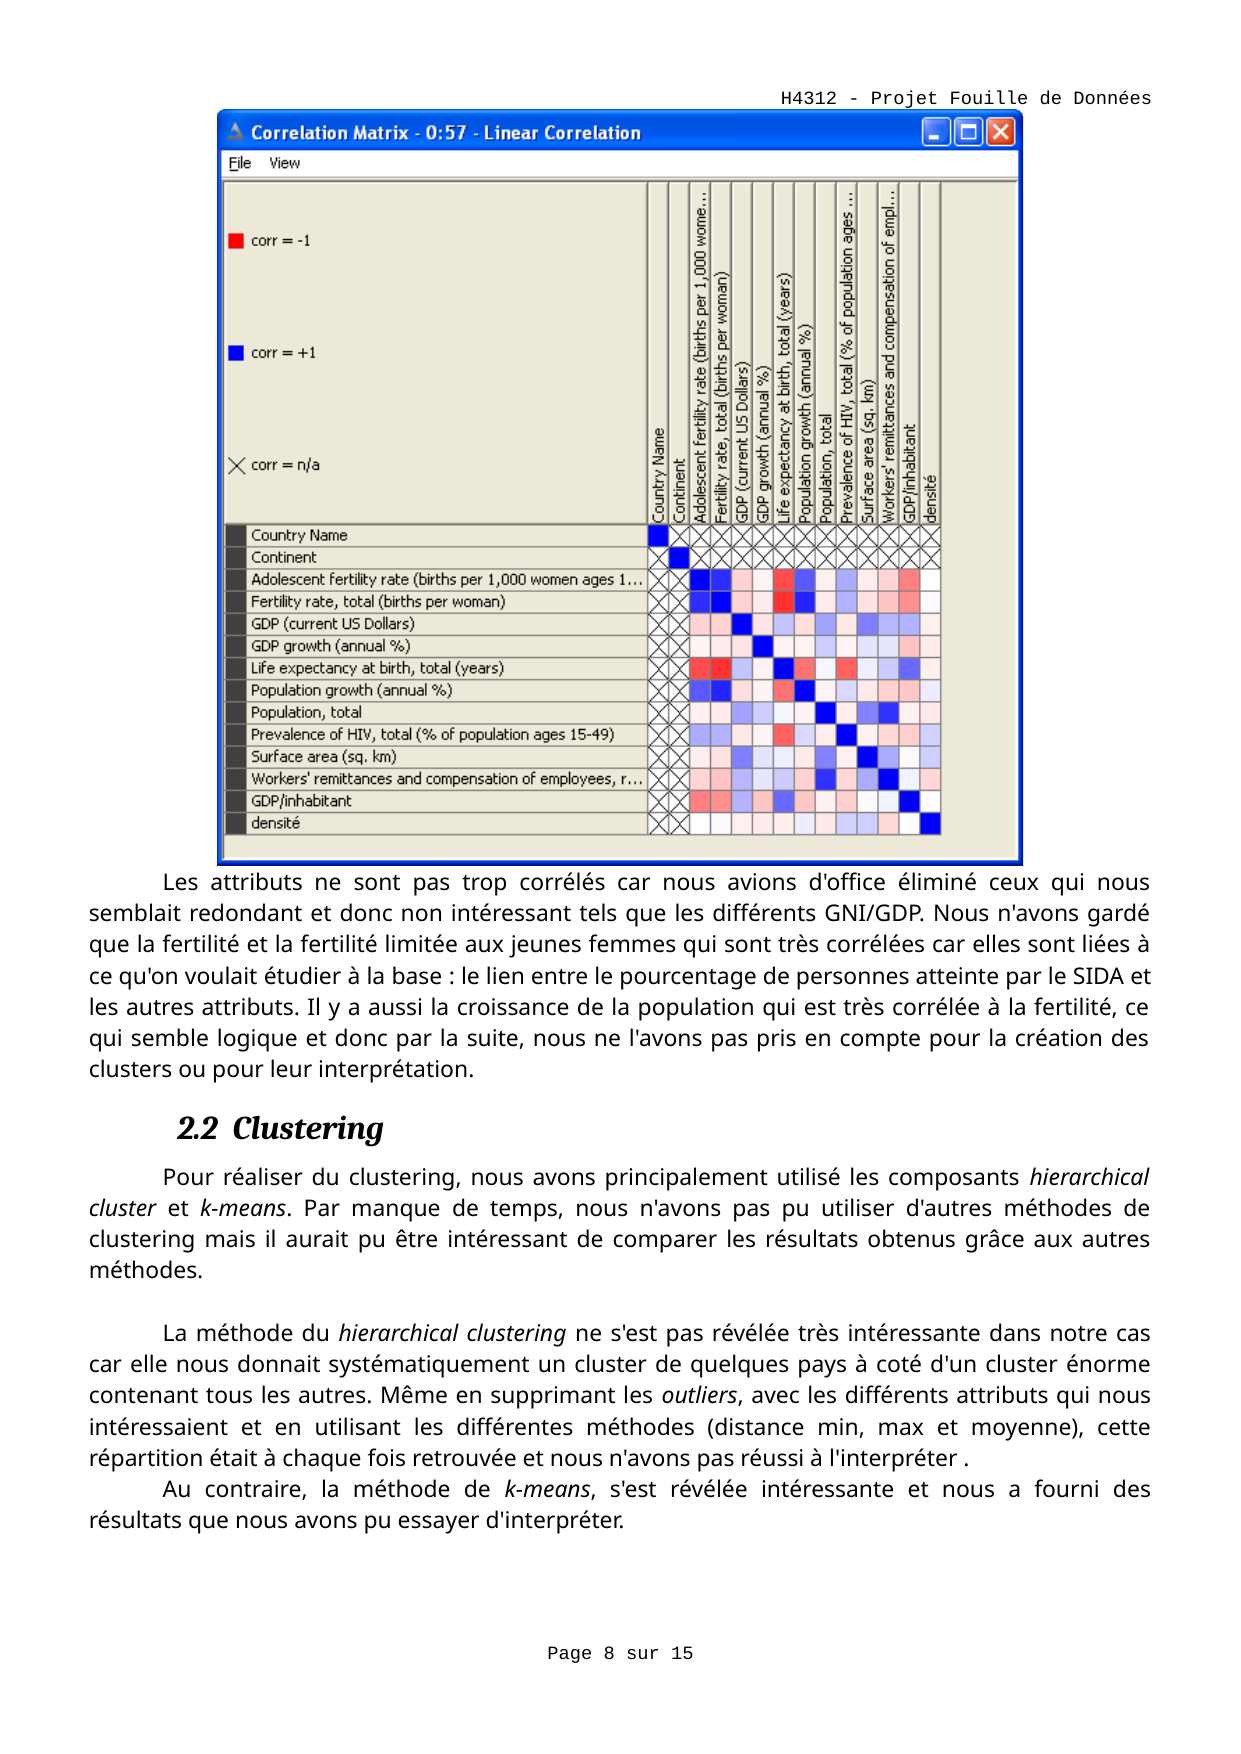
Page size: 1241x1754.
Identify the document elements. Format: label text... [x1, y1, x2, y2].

text La méthode du hierarchical clustering ne s'est pas révélée très intéressante dans notre cas car elle nous donnait systématiquement un cluster de quelques pays à coté d'un cluster énorme contenant tous les autres. Même en supprimant les outliers, avec les différents attributs qui nous intéressaient et en utilisant les différentes méthodes (distance min, max et moyenne), cette répartition était à chaque fois retrouvée et nous n'avons pas réussi à l'interpréter . [88, 1317, 1152, 1473]
text Pour réaliser du clustering, nous avons principalement utilisé les composants hierarchical cluster et k-means. Par manque de temps, nous n'avons pas pu utiliser d'autres méthodes de clustering mais il aurait pu être intéressant de comparer les résultats obtenus grâce aux autres méthodes. [88, 1160, 1152, 1285]
subtitle Clustering [177, 1109, 1134, 1148]
text Au contraire, la méthode de k-means, s'est révélée intéressante et nous a fourni des résultats que nous avons pu essayer d'interpréter. [88, 1473, 1152, 1535]
picture [217, 109, 1024, 866]
text Les attributs ne sont pas trop corrélés car nous avions d'office éliminé ceux qui nous semblait redondant et donc non intéressant tels que les différents GNI/GDP. Nous n'avons gardé que la fertilité et la fertilité limitée aux jeunes femmes qui sont très corrélées car elles sont liées à ce qu'on voulait étudier à la base : le lien entre le pourcentage de personnes atteinte par le SIDA et les autres attributs. Il y a aussi la croissance de la population qui est très corrélée à la fertilité, ce qui semble logique et donc par la suite, nous ne l'avons pas pris en compte pour la création des clusters ou pour leur interprétation. [88, 110, 1152, 1084]
